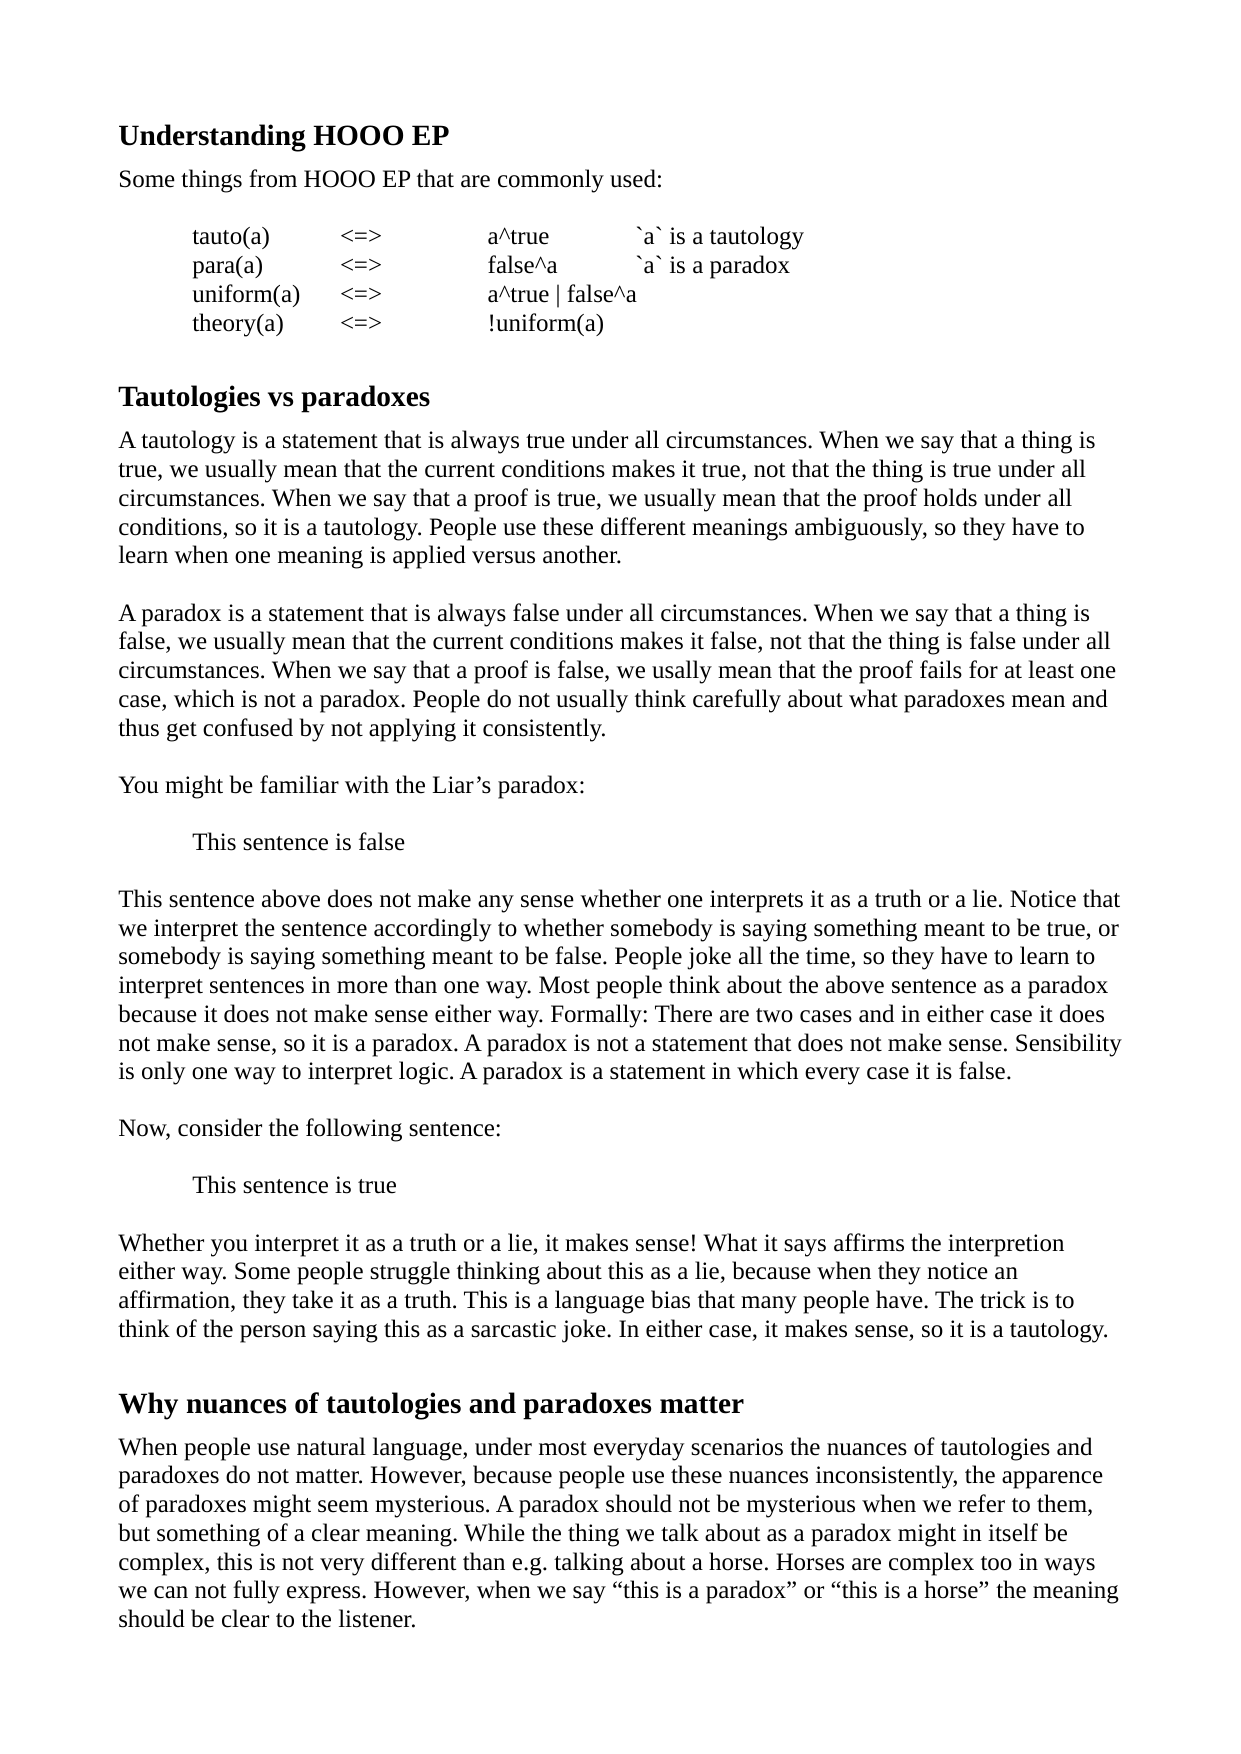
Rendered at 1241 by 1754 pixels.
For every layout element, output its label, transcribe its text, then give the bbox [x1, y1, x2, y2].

subtitle Why nuances of tautologies and paradoxes matter [118, 1386, 1122, 1419]
text tauto(a) <=> a^true `a` is a tautology [118, 221, 1122, 250]
subtitle Understanding HOOO EP [118, 118, 1122, 152]
text When people use natural language, under most everyday scenarios the nuances of tautologies and paradoxes do not matter. However, because people use these nuances inconsistently, the apparence of paradoxes might seem mysterious. A paradox should not be mysterious when we refer to them, but something of a clear meaning. While the thing we talk about as a paradox might in itself be complex, this is not very different than e.g. talking about a horse. Horses are complex too in ways we can not fully express. However, when we say “this is a paradox” or “this is a horse” the meaning should be clear to the listener. [118, 1432, 1122, 1633]
text A tautology is a statement that is always true under all circumstances. When we say that a thing is true, we usually mean that the current conditions makes it true, not that the thing is true under all circumstances. When we say that a proof is true, we usually mean that the proof holds under all conditions, so it is a tautology. People use these different meanings ambiguously, so they have to learn when one meaning is applied versus another. [118, 426, 1122, 569]
text Some things from HOOO EP that are commonly used: [118, 164, 1122, 193]
text You might be familiar with the Liar’s paradox: [118, 770, 1122, 798]
text theory(a) <=> !uniform(a) [118, 308, 1122, 336]
text para(a) <=> false^a `a` is a paradox [118, 250, 1122, 279]
text This sentence is false [118, 827, 1122, 856]
text A paradox is a statement that is always false under all circumstances. When we say that a thing is false, we usually mean that the current conditions makes it false, not that the thing is false under all circumstances. When we say that a proof is false, we usally mean that the proof fails for at least one case, which is not a paradox. People do not usually think carefully about what paradoxes mean and thus get confused by not applying it consistently. [118, 598, 1122, 741]
text This sentence above does not make any sense whether one interprets it as a truth or a lie. Notice that we interpret the sentence accordingly to whether somebody is saying something meant to be true, or somebody is saying something meant to be false. People joke all the time, so they have to learn to interpret sentences in more than one way. Most people think about the above sentence as a paradox because it does not make sense either way. Formally: There are two cases and in either case it does not make sense, so it is a paradox. A paradox is not a statement that does not make sense. Sensibility is only one way to interpret logic. A paradox is a statement in which every case it is false. [118, 884, 1122, 1085]
text uniform(a) <=> a^true | false^a [118, 279, 1122, 308]
text Whether you interpret it as a truth or a lie, it makes sense! What it says affirms the interpretion either way. Some people struggle thinking about this as a lie, because when they notice an affirmation, they take it as a truth. This is a language bias that many people have. The trick is to think of the person saying this as a sarcastic joke. In either case, it makes sense, so it is a tautology. [118, 1228, 1122, 1343]
text This sentence is true [118, 1171, 1122, 1199]
subtitle Tautologies vs paradoxes [118, 379, 1122, 413]
text Now, consider the following sentence: [118, 1113, 1122, 1142]
